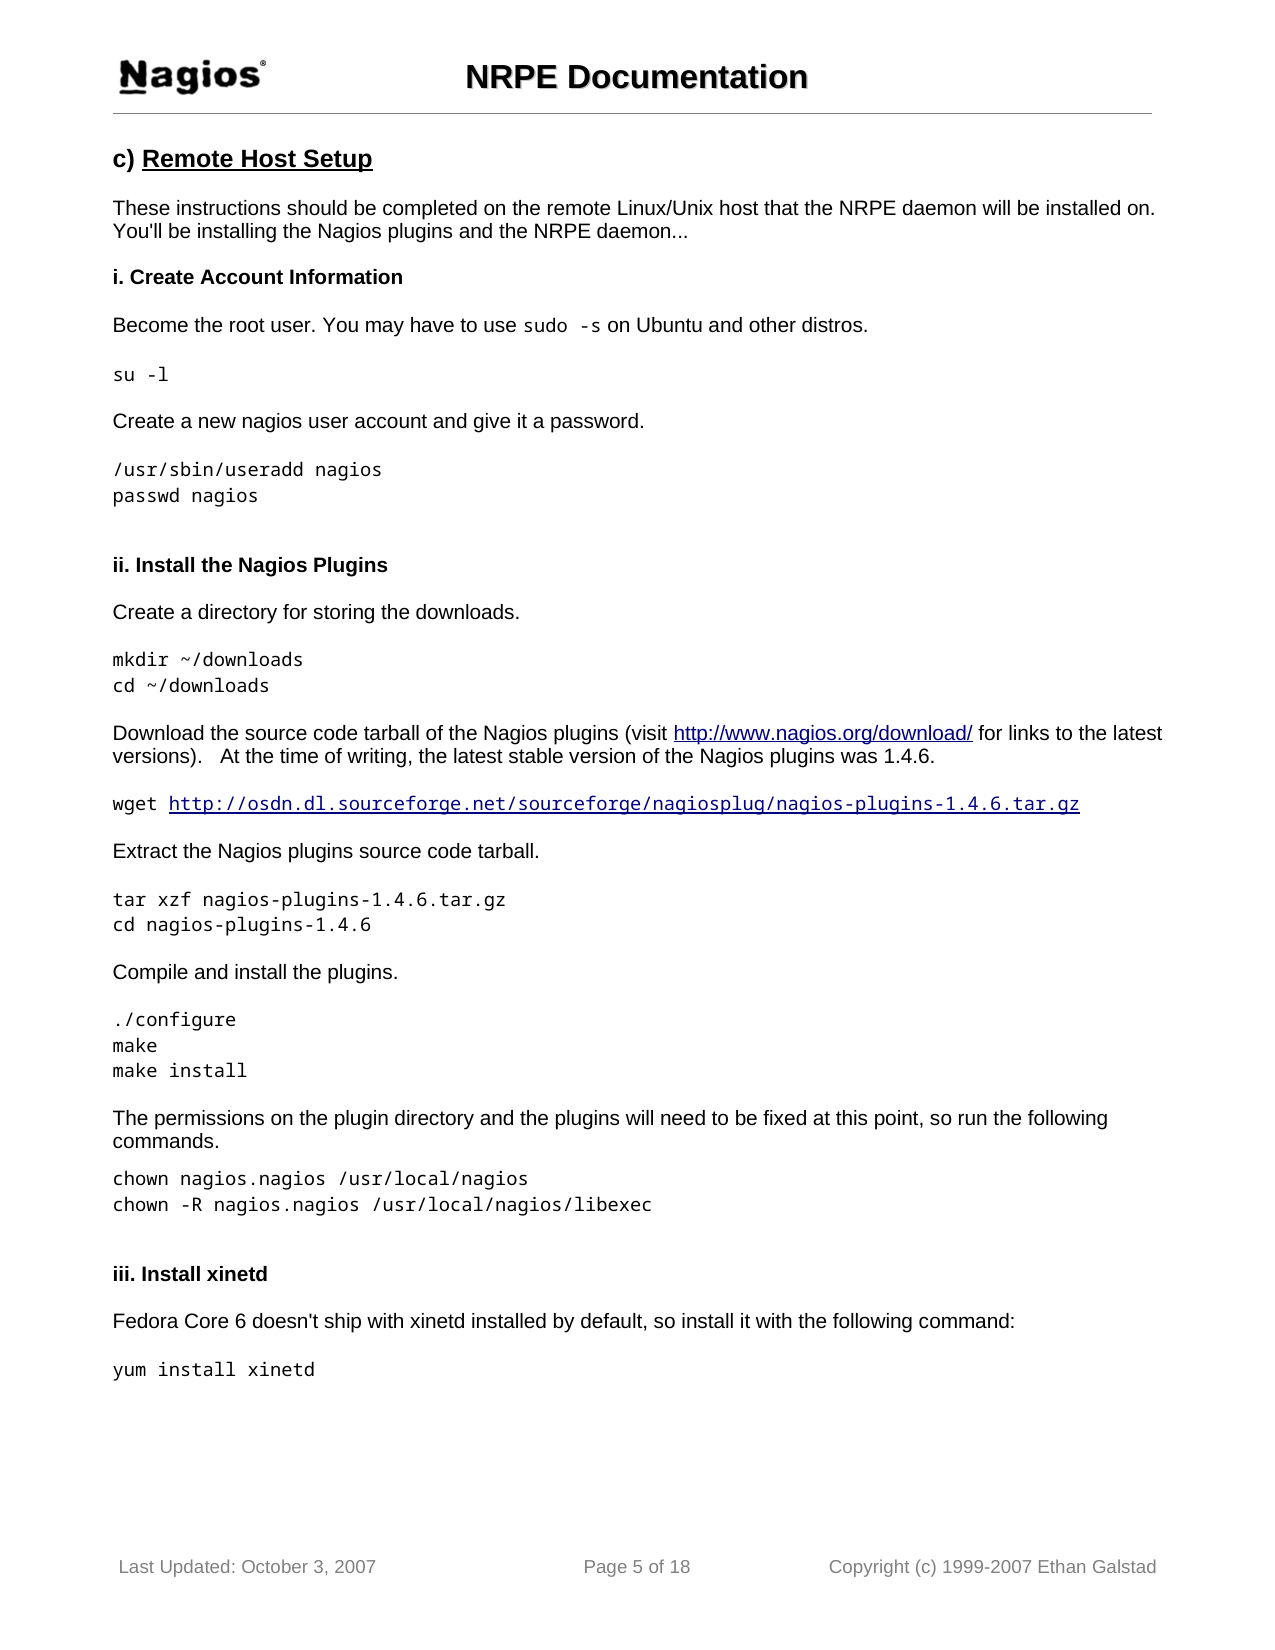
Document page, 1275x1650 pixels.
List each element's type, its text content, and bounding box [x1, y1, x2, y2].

text iii. Install xinetd [112, 1263, 1162, 1286]
text Compile and install the plugins. [112, 960, 1162, 983]
picture [118, 58, 268, 96]
text passwd nagios [112, 482, 1162, 507]
text Extract the Nagios plugins source code tarball. [112, 839, 1162, 863]
text Download the source code tarball of the Nagios plugins (visit http://www.nagios.org/download/ for links to the latest versions). At the time of writing, the latest stable version of the Nagios plugins was 1.4.6. [112, 721, 1162, 768]
text Become the root user. You may have to use sudo -s on Ubuntu and other distros. [112, 312, 1162, 338]
text These instructions should be completed on the remote Linux/Unix host that the NRPE daemon will be installed on. You'll be installing the Nagios plugins and the NRPE daemon... [112, 196, 1162, 243]
text cd ~/downloads [112, 672, 1162, 698]
text wget http://osdn.dl.sourceforge.net/sourceforge/nagiosplug/nagios-plugins-1.4.6.tar.gz [112, 791, 1162, 816]
text c) Remote Host Setup [112, 145, 1162, 173]
text mkdir ~/downloads [112, 647, 1162, 672]
text The permissions on the plugin directory and the plugins will need to be fixed at this point, so run the following commands. [112, 1107, 1162, 1153]
text ii. Install the Nagios Plugins [112, 554, 1162, 577]
text cd nagios-plugins-1.4.6 [112, 912, 1162, 937]
text tar xzf nagios-plugins-1.4.6.tar.gz [112, 886, 1162, 912]
text make install [112, 1058, 1162, 1083]
text Create a directory for storing the downloads. [112, 600, 1162, 624]
text ./configure [112, 1007, 1162, 1032]
text su -l [112, 361, 1162, 387]
text i. Create Account Information [112, 266, 1162, 289]
text yum install xinetd [112, 1356, 1162, 1381]
text /usr/sbin/useradd nagios [112, 456, 1162, 482]
text chown -R nagios.nagios /usr/local/nagios/libexec [112, 1191, 1162, 1217]
text Fedora Core 6 doesn't ship with xinetd installed by default, so install it with the following command: [112, 1309, 1162, 1333]
text make [112, 1032, 1162, 1058]
text chown nagios.nagios /usr/local/nagios [112, 1166, 1162, 1191]
text Create a new nagios user account and give it a password. [112, 410, 1162, 433]
